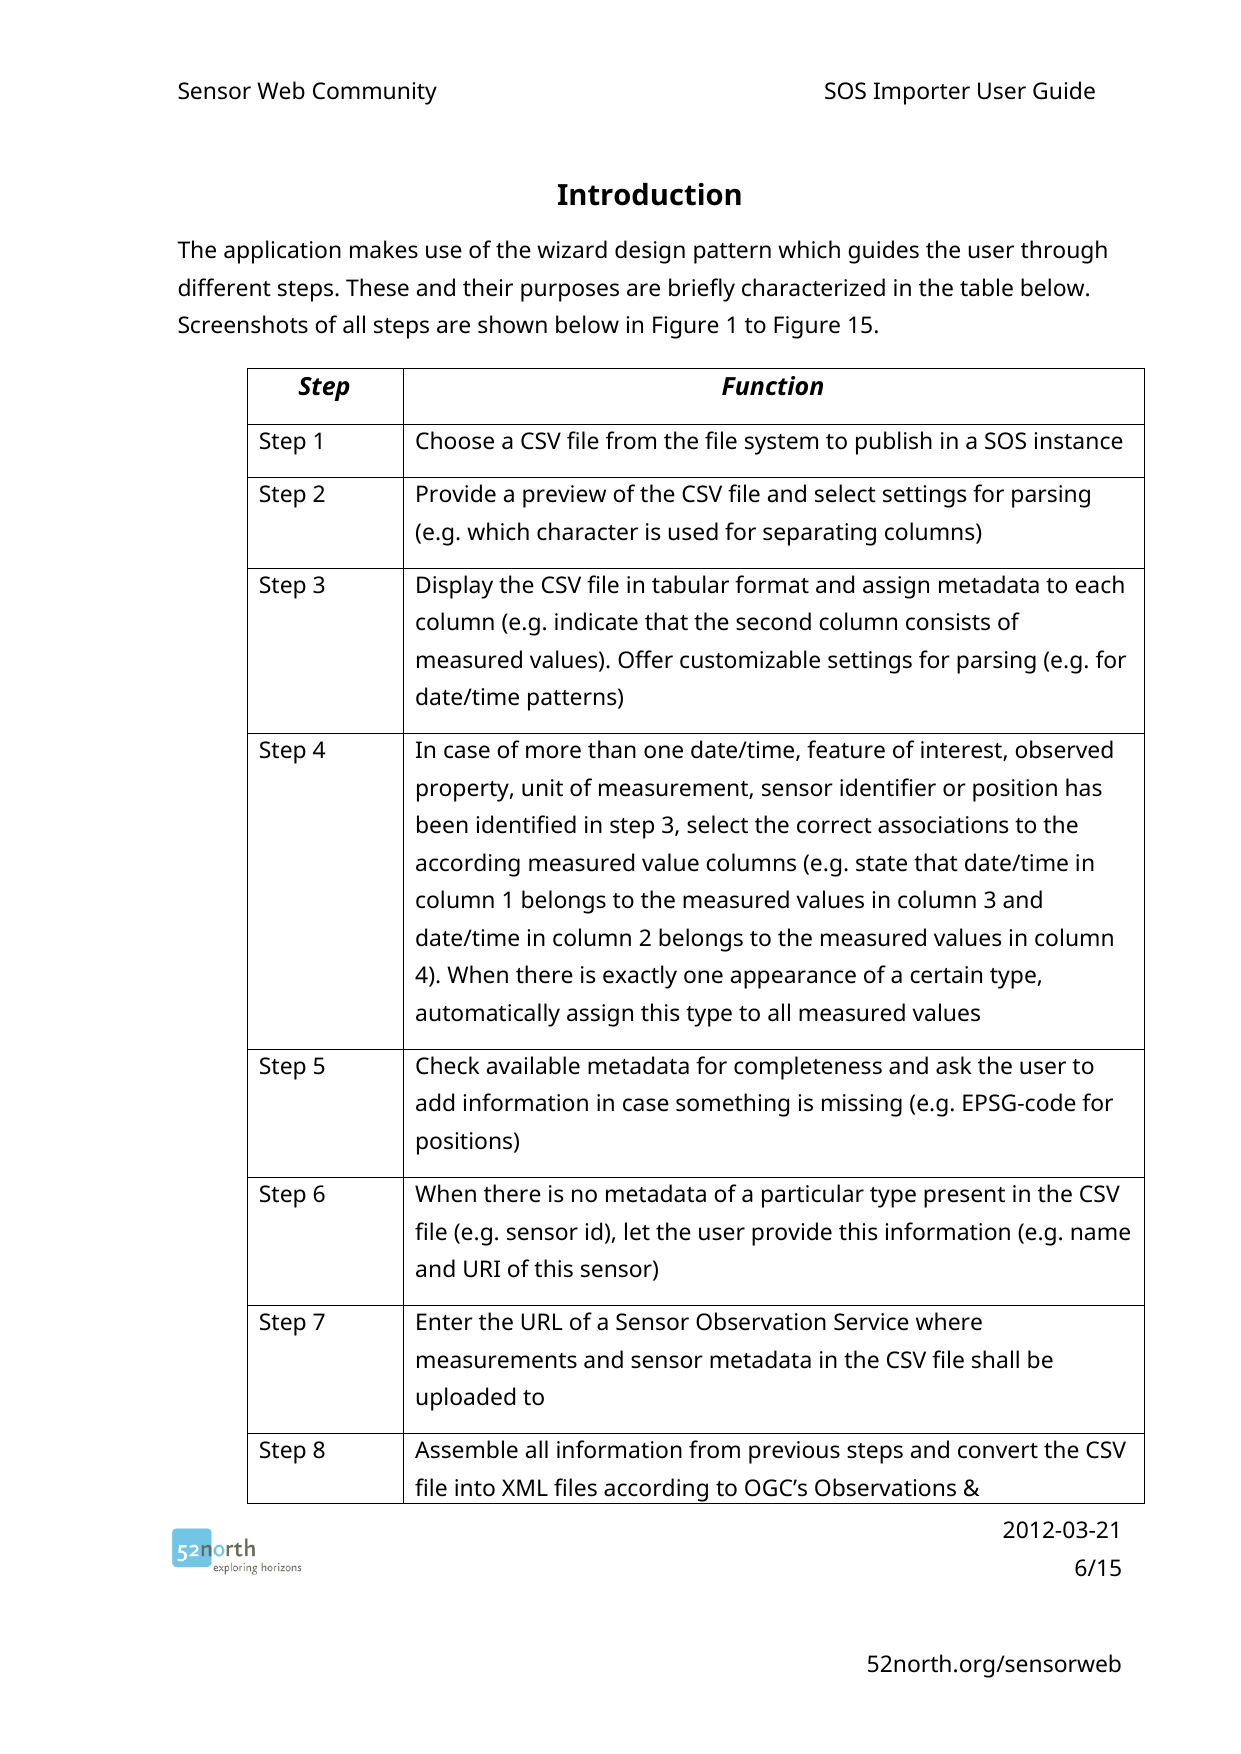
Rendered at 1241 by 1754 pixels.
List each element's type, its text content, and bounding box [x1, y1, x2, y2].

table_cell Provide a preview of the CSV file and select settings for parsing (e.g. which character is used for separating columns) [404, 478, 1144, 567]
text The application makes use of the wizard design pattern which guides the user through different steps. These and their purposes are briefly characterized in the table below. Screenshots of all steps are shown below in Figure 1 to Figure 15. [177, 234, 1122, 341]
table_cell Step 4 [248, 734, 403, 1049]
table_cell Step 5 [248, 1050, 403, 1177]
table_cell Step 8 [248, 1434, 403, 1503]
table_header Step [248, 369, 403, 424]
table_header Function [404, 369, 1144, 424]
subtitle Introduction [177, 174, 1122, 214]
table_cell Step 3 [248, 569, 403, 733]
table_cell Enter the URL of a Sensor Observation Service where measurements and sensor metadata in the CSV file shall be uploaded to [404, 1306, 1144, 1433]
table_cell When there is no metadata of a particular type present in the CSV file (e.g. sensor id), let the user provide this information (e.g. name and URI of this sensor) [404, 1178, 1144, 1305]
table_cell Step 1 [248, 425, 403, 477]
table_cell Display the CSV file in tabular format and assign metadata to each column (e.g. indicate that the second column consists of measured values). Offer customizable settings for parsing (e.g. for date/time patterns) [404, 569, 1144, 733]
picture [172, 1527, 302, 1575]
table_cell Choose a CSV file from the file system to publish in a SOS instance [404, 425, 1144, 477]
table_cell Step 6 [248, 1178, 403, 1305]
table_cell In case of more than one date/time, feature of interest, observed property, unit of measurement, sensor identifier or position has been identified in step 3, select the correct associations to the according measured value columns (e.g. state that date/time in column 1 belongs to the measured values in column 3 and date/time in column 2 belongs to the measured values in column 4). When there is exactly one appearance of a certain type, automatically assign this type to all measured values [404, 734, 1144, 1049]
table_cell Check available metadata for completeness and ask the user to add information in case something is missing (e.g. EPSG-code for positions) [404, 1050, 1144, 1177]
table_cell Step 2 [248, 478, 403, 567]
table_cell Assemble all information from previous steps and convert the CSV file into XML files according to OGC’s Observations & [404, 1434, 1144, 1503]
table_cell Step 7 [248, 1306, 403, 1433]
